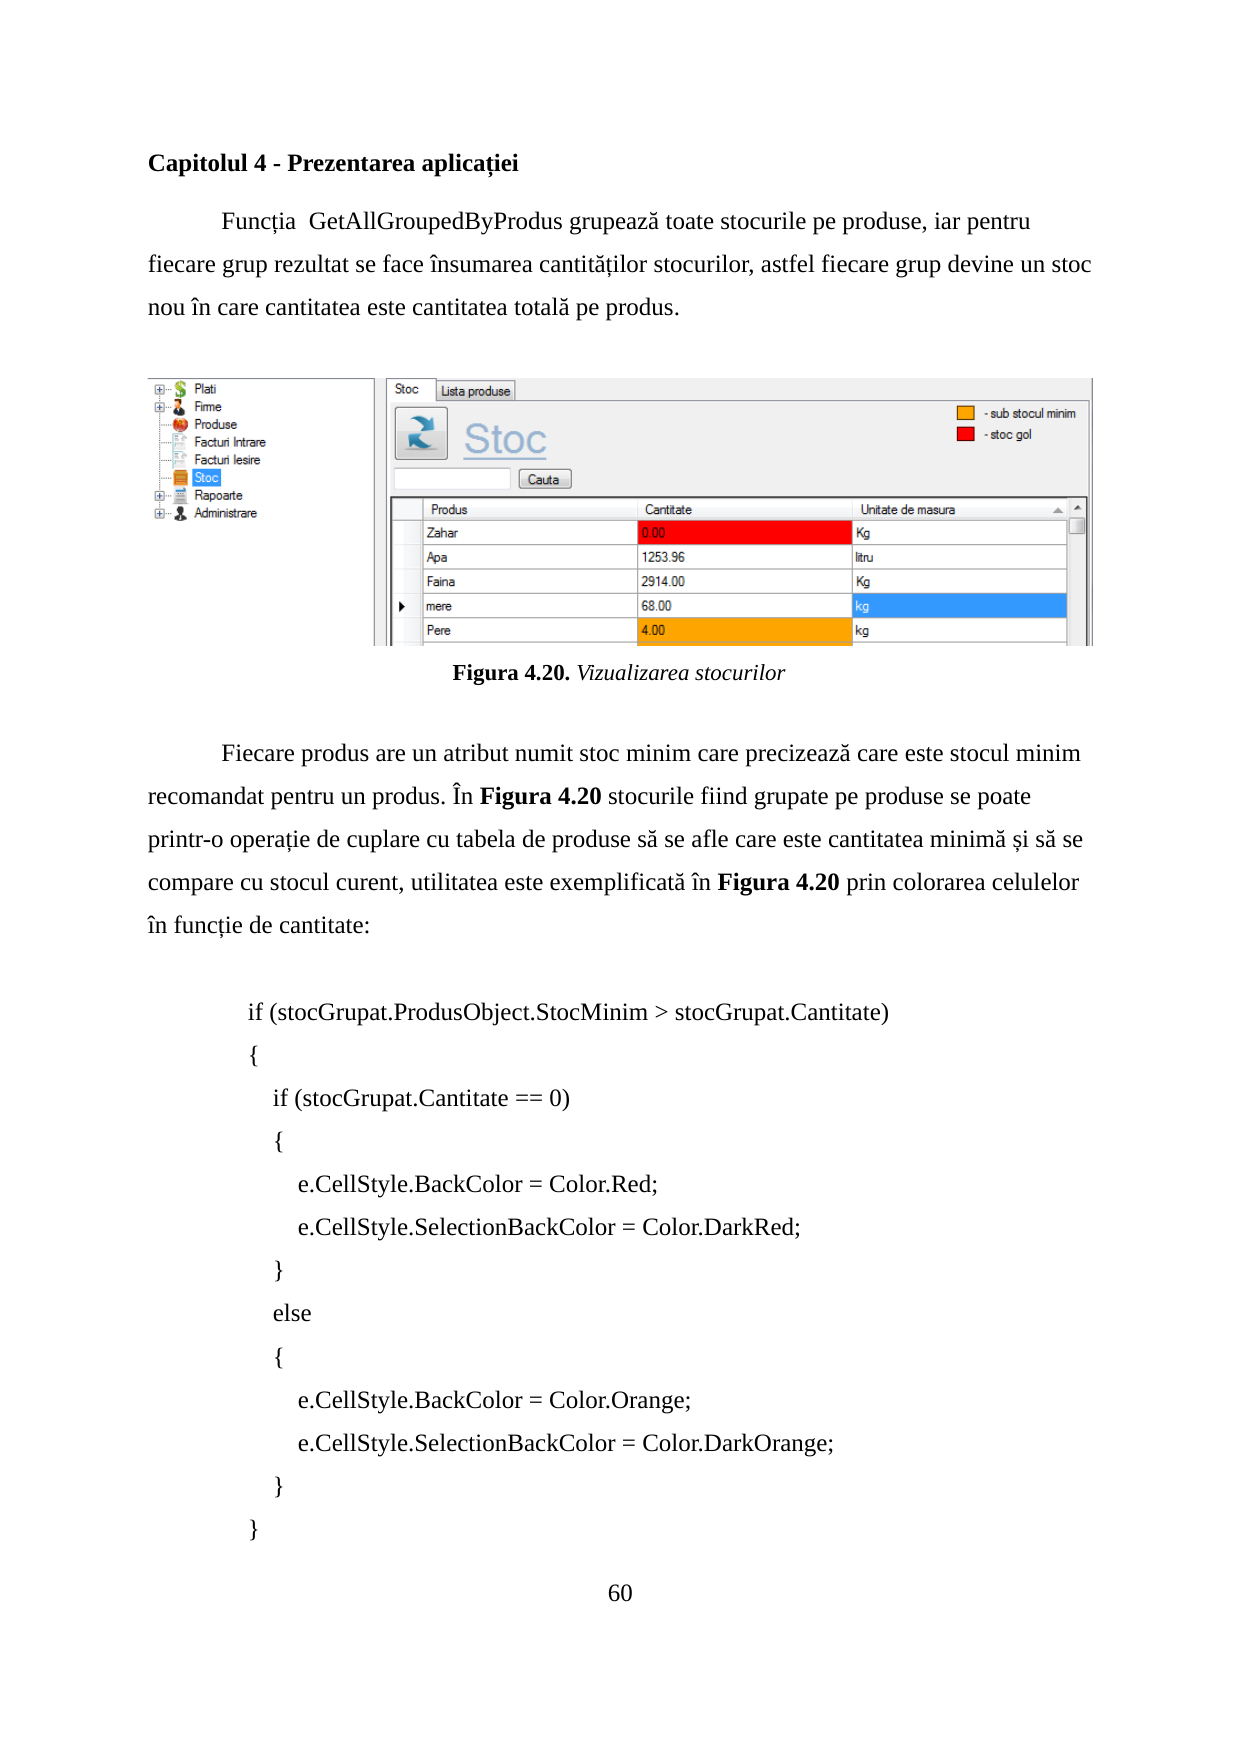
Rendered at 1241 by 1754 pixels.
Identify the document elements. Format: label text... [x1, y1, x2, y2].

text { [148, 1126, 1093, 1155]
text } [148, 1514, 1093, 1543]
text } [148, 1471, 1093, 1500]
text { [148, 1040, 1093, 1068]
text e.CellStyle.BackColor = Color.Orange; [148, 1385, 1093, 1413]
text if (stocGrupat.ProdusObject.StocMinim > stocGrupat.Cantitate) [148, 997, 1093, 1025]
text Fiecare produs are un atribut numit stoc minim care precizează care este stocul minim recomandat pentru un produs. În Figura 4.20 stocurile fiind grupate pe produse se poate printr-o operație de cuplare cu tabela de produse să se afle care este cantitatea minimă și să se compare cu stocul curent, utilitatea este exemplificată în Figura 4.20 prin colorarea celulelor în funcție de cantitate: [148, 738, 1093, 939]
text e.CellStyle.SelectionBackColor = Color.DarkOrange; [148, 1428, 1093, 1457]
text else [148, 1298, 1093, 1327]
picture [147, 378, 1093, 646]
text if (stocGrupat.Cantitate == 0) [148, 1083, 1093, 1112]
text e.CellStyle.SelectionBackColor = Color.DarkRed; [148, 1212, 1093, 1241]
text Figura 4.20. Vizualizarea stocurilor [148, 646, 1093, 685]
text } [148, 1255, 1093, 1284]
text Funcția GetAllGroupedByProdus grupează toate stocurile pe produse, iar pentru fiecare grup rezultat se face însumarea cantităților stocurilor, astfel fiecare grup devine un stoc nou în care cantitatea este cantitatea totală pe produs. [148, 206, 1093, 321]
text { [148, 1342, 1093, 1370]
text e.CellStyle.BackColor = Color.Red; [148, 1169, 1093, 1198]
